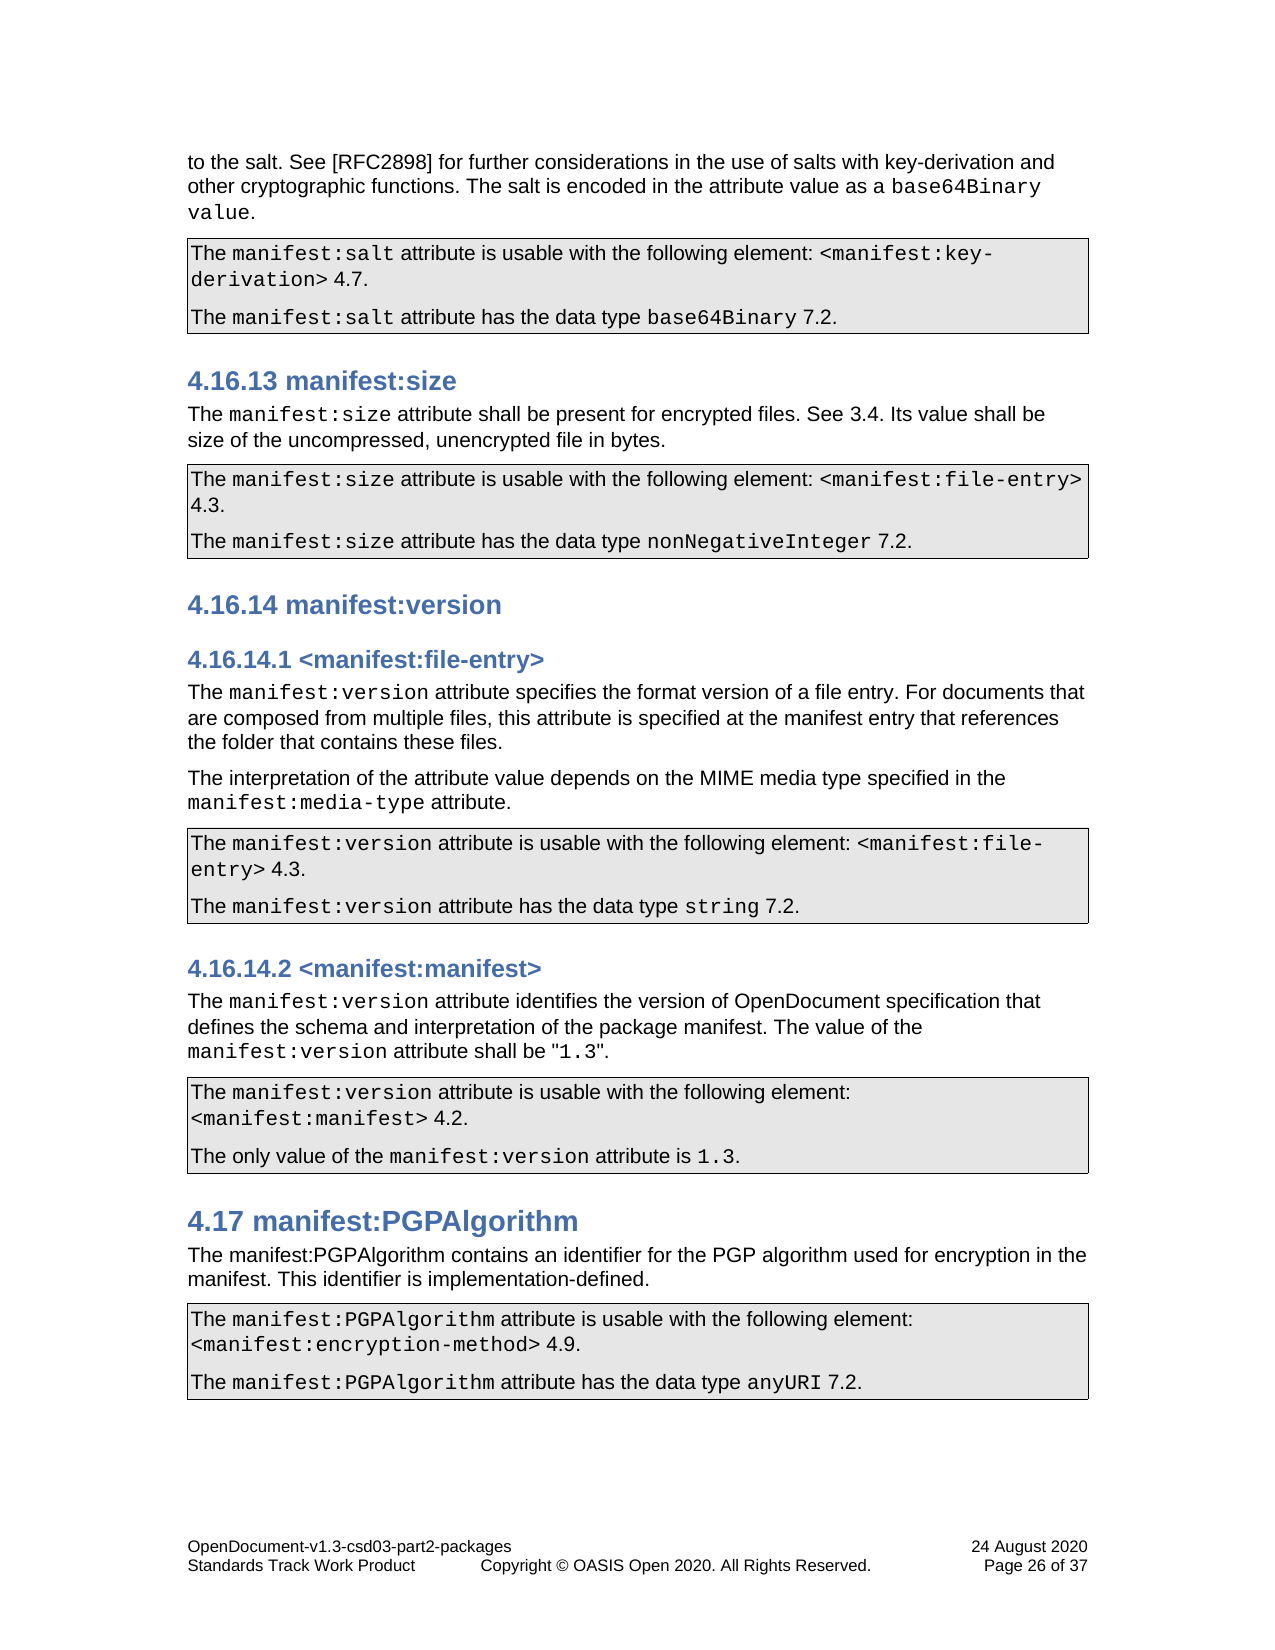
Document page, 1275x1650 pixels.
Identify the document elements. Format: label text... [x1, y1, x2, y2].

list The manifest:version attribute is usable with the following element: <manifest:manifest> 4.2. [188, 1078, 1088, 1132]
subtitle <manifest:manifest> [187, 954, 1088, 983]
text The manifest:PGPAlgorithm contains an identifier for the PGP algorithm used for encryption in the manifest. This identifier is implementation-defined. [187, 1243, 1088, 1291]
text The interpretation of the attribute value depends on the MIME media type specified in the manifest:media-type attribute. [187, 766, 1088, 815]
list The manifest:salt attribute has the data type base64Binary 7.2. [188, 301, 1088, 333]
subtitle manifest:size [187, 364, 1088, 396]
list The only value of the manifest:version attribute is 1.3. [188, 1141, 1088, 1173]
subtitle <manifest:file-entry> [187, 645, 1088, 674]
list The manifest:size attribute has the data type nonNegativeInteger 7.2. [188, 526, 1088, 558]
subtitle manifest:version [187, 589, 1088, 620]
text The manifest:version attribute specifies the format version of a file entry. For documents that are composed from multiple files, this attribute is specified at the manifest entry that references the folder that contains these files. [187, 680, 1088, 753]
subtitle manifest:PGPAlgorithm [187, 1204, 1088, 1237]
text to the salt. See [RFC2898] for further considerations in the use of salts with key-derivation and other cryptographic functions. The salt is encoded in the attribute value as a base64Binary value. [187, 150, 1088, 226]
list The manifest:PGPAlgorithm attribute is usable with the following element: <manifest:encryption-method> 4.9. [188, 1304, 1088, 1358]
text The manifest:size attribute shall be present for encrypted files. See 3.4. Its value shall be size of the uncompressed, unencrypted file in bytes. [187, 402, 1088, 452]
list The manifest:PGPAlgorithm attribute has the data type anyURI 7.2. [188, 1367, 1088, 1399]
list The manifest:version attribute is usable with the following element: <manifest:file-entry> 4.3. [188, 829, 1088, 882]
text The manifest:version attribute identifies the version of OpenDocument specification that defines the schema and interpretation of the package manifest. The value of the manifest:version attribute shall be "1.3". [187, 989, 1088, 1065]
list The manifest:size attribute is usable with the following element: <manifest:file-entry> 4.3. [188, 465, 1088, 517]
list The manifest:salt attribute is usable with the following element: <manifest:key-derivation> 4.7. [188, 239, 1088, 292]
list The manifest:version attribute has the data type string 7.2. [188, 891, 1088, 923]
